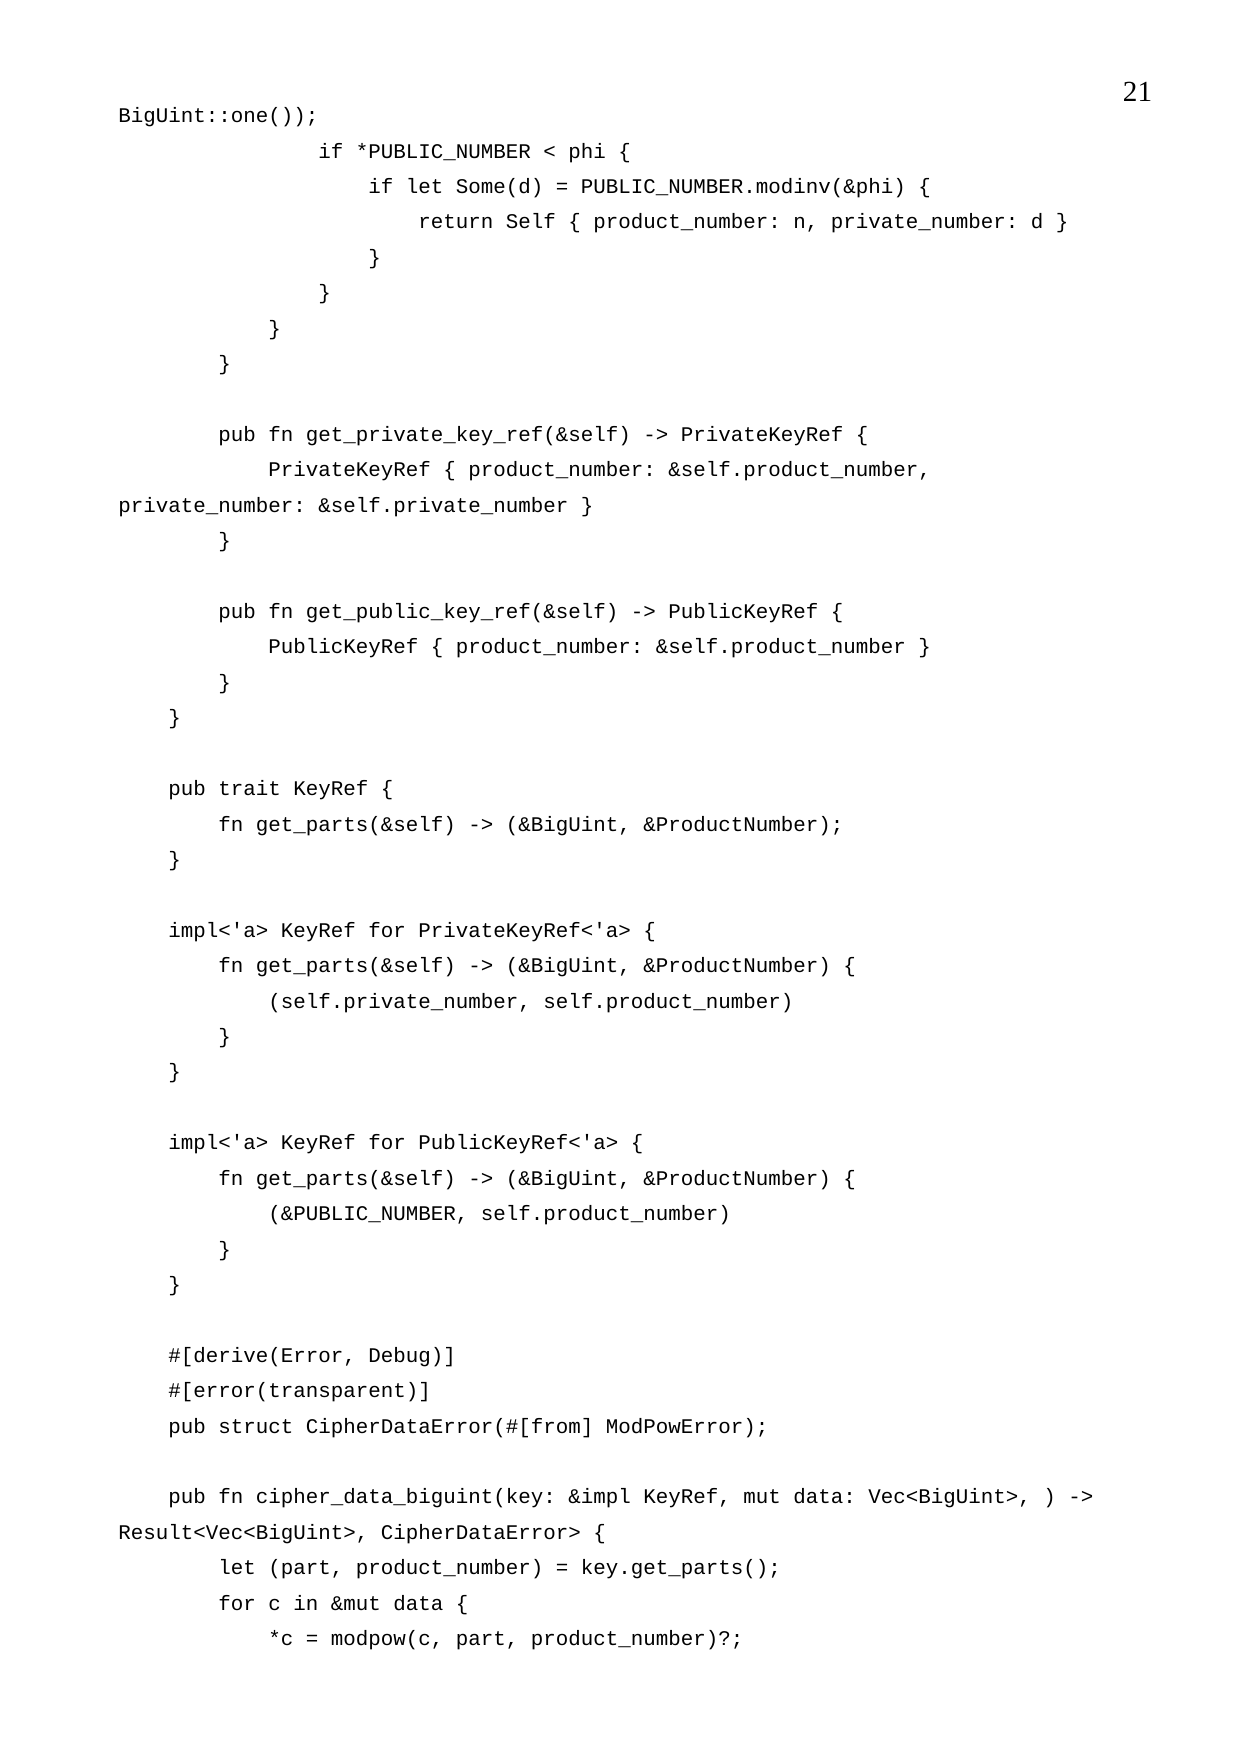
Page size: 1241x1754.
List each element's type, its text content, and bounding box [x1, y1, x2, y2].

text } [118, 318, 1122, 341]
text PrivateKeyRef { product_number: &self.product_number, private_number: &self.private_number } [118, 459, 1122, 518]
text pub fn get_private_key_ref(&self) -> PrivateKeyRef { [118, 424, 1122, 448]
text } [118, 672, 1122, 696]
text #[derive(Error, Debug)] [118, 1345, 1122, 1368]
text } [118, 282, 1122, 306]
text pub fn cipher_data_biguint(key: &impl KeyRef, mut data: Vec<BigUint>, ) -> Result<Vec<BigUint>, CipherDataError> { [118, 1486, 1122, 1546]
text *c = modpow(c, part, product_number)?; [118, 1628, 1122, 1652]
text if let Some(d) = PUBLIC_NUMBER.modinv(&phi) { [118, 176, 1122, 200]
text (self.private_number, self.product_number) [118, 991, 1122, 1014]
text } [118, 353, 1122, 377]
text } [118, 530, 1122, 554]
text PublicKeyRef { product_number: &self.product_number } [118, 636, 1122, 660]
text impl<'a> KeyRef for PublicKeyRef<'a> { [118, 1132, 1122, 1156]
text return Self { product_number: n, private_number: d } [118, 211, 1122, 235]
text pub trait KeyRef { [118, 778, 1122, 802]
text - BigUint::one()); [118, 105, 1122, 129]
text } [118, 1238, 1122, 1262]
text } [118, 1061, 1122, 1085]
text fn get_parts(&self) -> (&BigUint, &ProductNumber); [118, 813, 1122, 837]
text } [118, 707, 1122, 731]
text fn get_parts(&self) -> (&BigUint, &ProductNumber) { [118, 955, 1122, 979]
text (&PUBLIC_NUMBER, self.product_number) [118, 1203, 1122, 1227]
text pub fn get_public_key_ref(&self) -> PublicKeyRef { [118, 601, 1122, 625]
text fn get_parts(&self) -> (&BigUint, &ProductNumber) { [118, 1168, 1122, 1191]
text let (part, product_number) = key.get_parts(); [118, 1557, 1122, 1581]
text impl<'a> KeyRef for PrivateKeyRef<'a> { [118, 920, 1122, 943]
text if *PUBLIC_NUMBER < phi { [118, 141, 1122, 164]
text } [118, 1026, 1122, 1050]
text for c in &mut data { [118, 1593, 1122, 1616]
text } [118, 247, 1122, 271]
text } [118, 1274, 1122, 1298]
text } [118, 849, 1122, 873]
text pub struct CipherDataError(#[from] ModPowError); [118, 1416, 1122, 1439]
text #[error(transparent)] [118, 1380, 1122, 1404]
